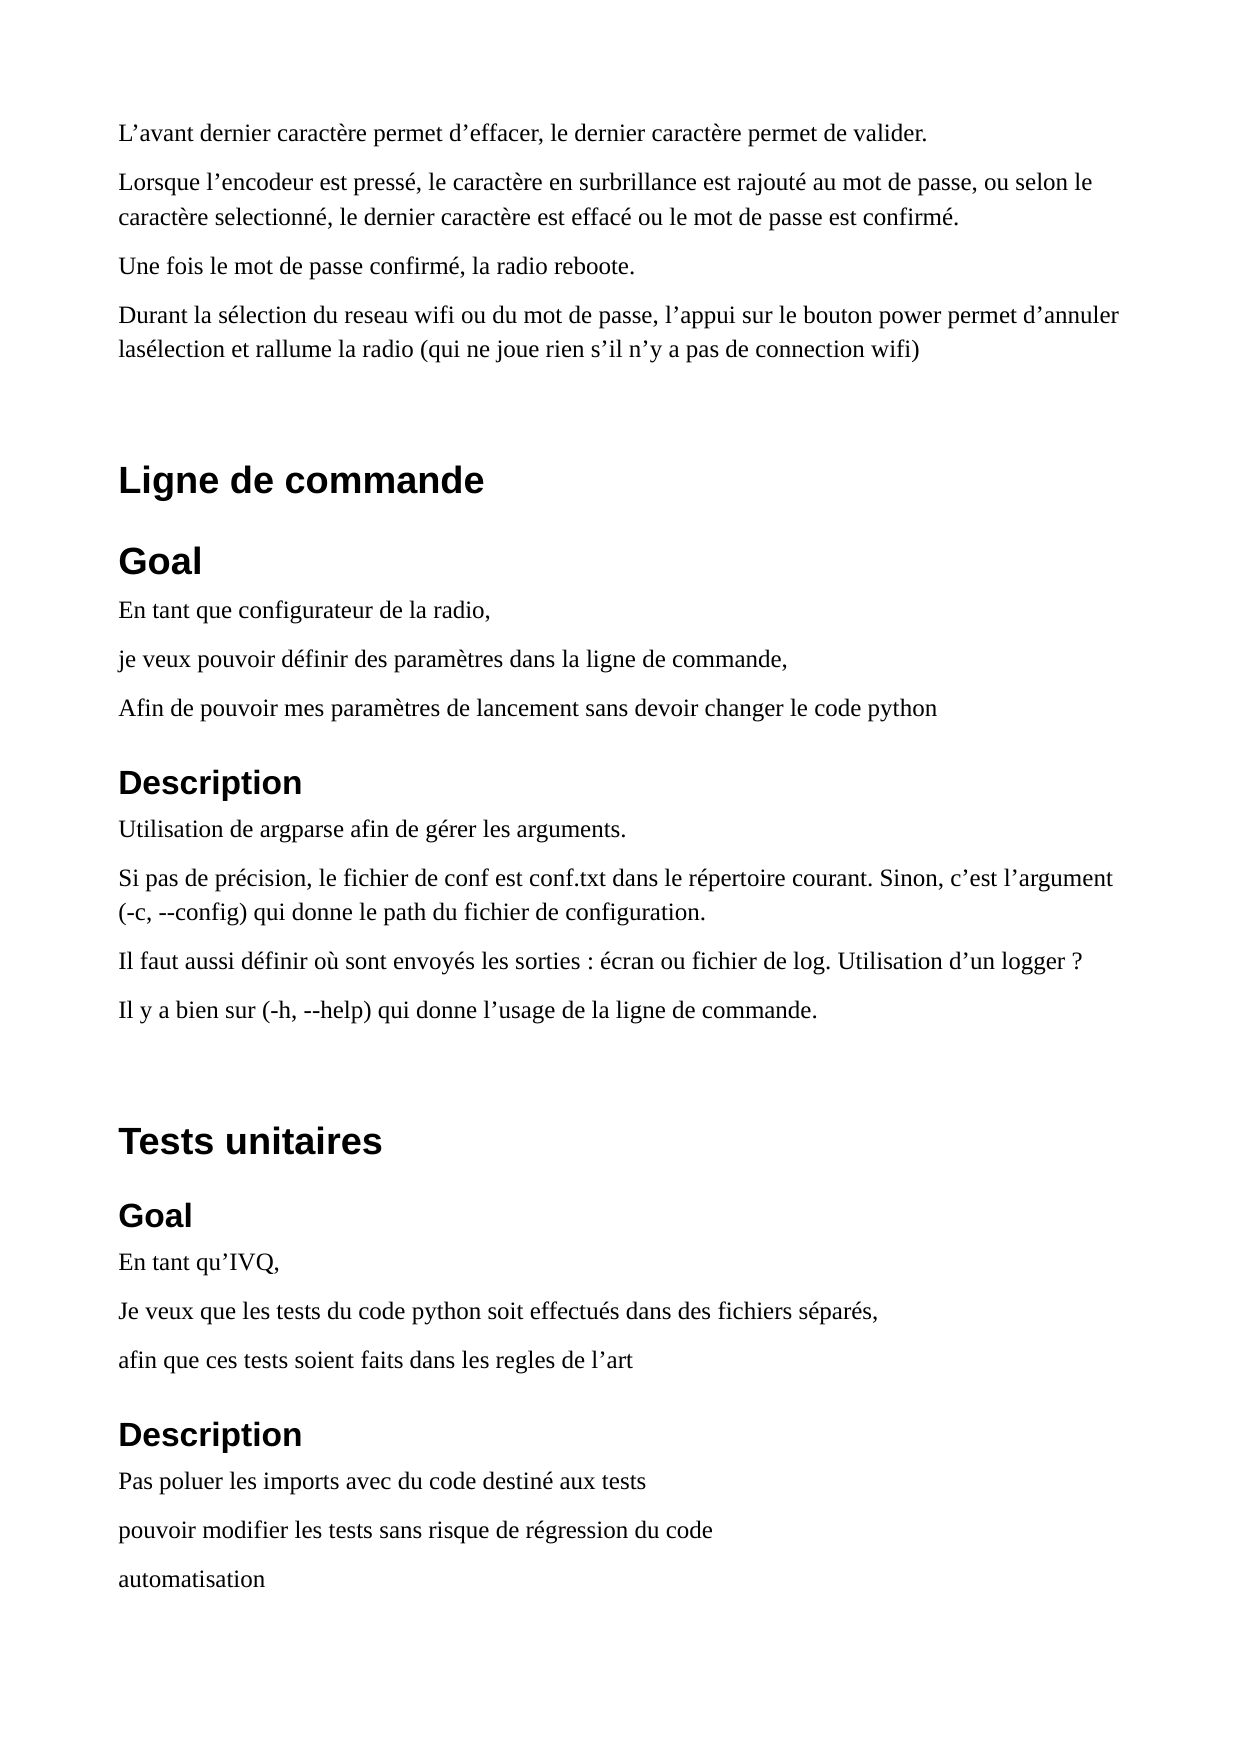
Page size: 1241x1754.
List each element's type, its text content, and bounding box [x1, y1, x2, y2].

subtitle Description [118, 763, 1122, 801]
subtitle Description [118, 1415, 1122, 1453]
text Si pas de précision, le fichier de conf est conf.txt dans le répertoire courant. Sinon, c’est l’argument (-c, --config) qui donne le path du fichier de configuration. [118, 863, 1122, 926]
text Afin de pouvoir mes paramètres de lancement sans devoir changer le code python [118, 693, 1122, 722]
text Une fois le mot de passe confirmé, la radio reboote. [118, 251, 1122, 279]
text Pas poluer les imports avec du code destiné aux tests [118, 1466, 1122, 1495]
subtitle Goal [118, 538, 1122, 582]
text En tant que configurateur de la radio, [118, 595, 1122, 623]
text je veux pouvoir définir des paramètres dans la ligne de commande, [118, 644, 1122, 672]
text pouvoir modifier les tests sans risque de régression du code [118, 1515, 1122, 1544]
text En tant qu’IVQ, [118, 1247, 1122, 1276]
text Lorsque l’encodeur est pressé, le caractère en surbrillance est rajouté au mot de passe, ou selon le caractère selectionné, le dernier caractère est effacé ou le mot de passe est confirmé. [118, 167, 1122, 230]
text Il faut aussi définir où sont envoyés les sorties : écran ou fichier de log. Utilisation d’un logger ? [118, 946, 1122, 975]
text Je veux que les tests du code python soit effectués dans des fichiers séparés, [118, 1296, 1122, 1324]
subtitle Ligne de commande [118, 457, 1122, 501]
text afin que ces tests soient faits dans les regles de l’art [118, 1345, 1122, 1374]
text Il y a bien sur (-h, --help) qui donne l’usage de la ligne de commande. [118, 996, 1122, 1024]
subtitle Tests unitaires [118, 1119, 1122, 1162]
text Utilisation de argparse afin de gérer les arguments. [118, 814, 1122, 843]
text automatisation [118, 1564, 1122, 1593]
text L’avant dernier caractère permet d’effacer, le dernier caractère permet de valider. [118, 118, 1122, 147]
text Durant la sélection du reseau wifi ou du mot de passe, l’appui sur le bouton power permet d’annuler lasélection et rallume la radio (qui ne joue rien s’il n’y a pas de connection wifi) [118, 300, 1122, 363]
subtitle Goal [118, 1196, 1122, 1234]
